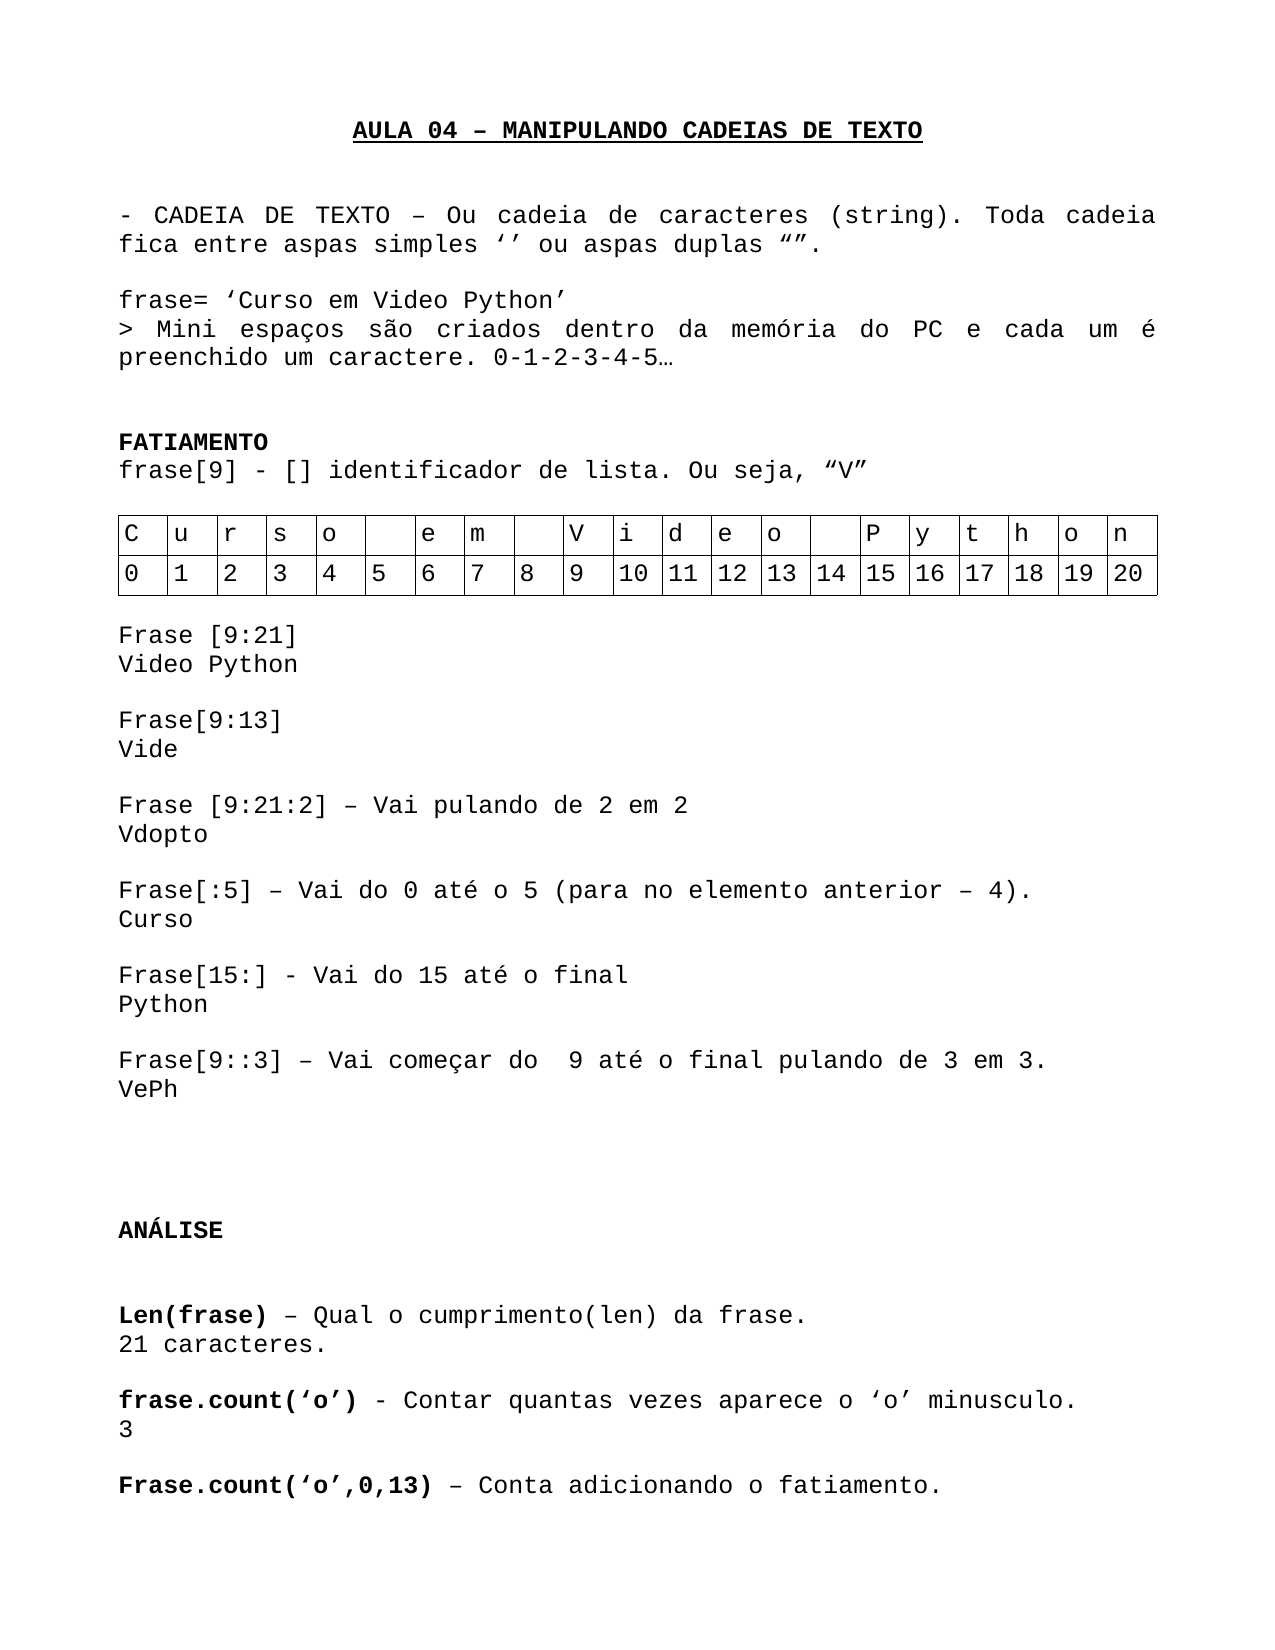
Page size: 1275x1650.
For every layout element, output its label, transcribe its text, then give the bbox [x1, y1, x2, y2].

text frase[9] - [] identificador de lista. Ou seja, “V” [118, 458, 1157, 486]
table_header o [762, 516, 810, 555]
text - CADEIA DE TEXTO – Ou cadeia de caracteres (string). Toda cadeia fica entre aspas simples ‘’ ou aspas duplas “”. [118, 203, 1157, 260]
table_cell 20 [1108, 556, 1157, 594]
table_cell 16 [910, 556, 959, 594]
table_header s [267, 516, 316, 555]
text Frase [9:21] [118, 623, 1157, 651]
text Curso [118, 906, 1157, 935]
table_header d [663, 516, 711, 555]
text frase= ‘Curso em Video Python’ [118, 288, 1157, 316]
table_header u [168, 516, 217, 555]
table_header m [465, 516, 514, 555]
text > Mini espaços são criados dentro da memória do PC e cada um é preenchido um caractere. 0-1-2-3-4-5… [118, 316, 1157, 373]
text Len(frase) – Qual o cumprimento(len) da frase. [118, 1303, 1157, 1331]
table_header i [614, 516, 662, 555]
text Frase[:5] – Vai do 0 até o 5 (para no elemento anterior – 4). [118, 878, 1157, 906]
table_cell 1 [168, 556, 217, 594]
table_header C [119, 516, 167, 555]
table_cell 7 [465, 556, 514, 594]
table_cell 14 [811, 556, 860, 594]
text 21 caracteres. [118, 1331, 1157, 1360]
text Frase[9:13] [118, 708, 1157, 736]
table_cell 17 [960, 556, 1008, 594]
text VePh [118, 1076, 1157, 1105]
table_cell 12 [712, 556, 761, 594]
table_header t [960, 516, 1008, 555]
table_cell 8 [515, 556, 563, 594]
table_cell 0 [119, 556, 167, 594]
table_header P [861, 516, 909, 555]
table_header [366, 516, 415, 555]
table_cell 4 [317, 556, 365, 594]
table_header h [1009, 516, 1058, 555]
table_cell 5 [366, 556, 415, 594]
text Vdopto [118, 821, 1157, 850]
table_header e [712, 516, 761, 555]
text frase.count(‘o’) - Contar quantas vezes aparece o ‘o’ minusculo. [118, 1388, 1157, 1416]
table_cell 3 [267, 556, 316, 594]
table_header n [1108, 516, 1157, 555]
text Python [118, 991, 1157, 1020]
text AULA 04 – MANIPULANDO CADEIAS DE TEXTO [118, 118, 1157, 146]
text Frase.count(‘o’,0,13) – Conta adicionando o fatiamento. [118, 1473, 1157, 1501]
table_cell 19 [1059, 556, 1107, 594]
table_header [811, 516, 860, 555]
text Frase[15:] - Vai do 15 até o final [118, 963, 1157, 991]
table_cell 11 [663, 556, 711, 594]
table_cell 9 [564, 556, 613, 594]
table_header y [910, 516, 959, 555]
text Frase[9::3] – Vai começar do 9 até o final pulando de 3 em 3. [118, 1048, 1157, 1076]
table_cell 6 [416, 556, 464, 594]
text ANÁLISE [118, 1218, 1157, 1246]
table_header V [564, 516, 613, 555]
table_cell 15 [861, 556, 909, 594]
table_header o [1059, 516, 1107, 555]
text 3 [118, 1416, 1157, 1445]
table_header o [317, 516, 365, 555]
table_cell 18 [1009, 556, 1058, 594]
table_header r [218, 516, 266, 555]
text Vide [118, 736, 1157, 765]
table_cell 2 [218, 556, 266, 594]
table_header [515, 516, 563, 555]
table_header e [416, 516, 464, 555]
text FATIAMENTO [118, 430, 1157, 458]
text Frase [9:21:2] – Vai pulando de 2 em 2 [118, 793, 1157, 821]
table_cell 13 [762, 556, 810, 594]
text Video Python [118, 651, 1157, 680]
table_cell 10 [614, 556, 662, 594]
